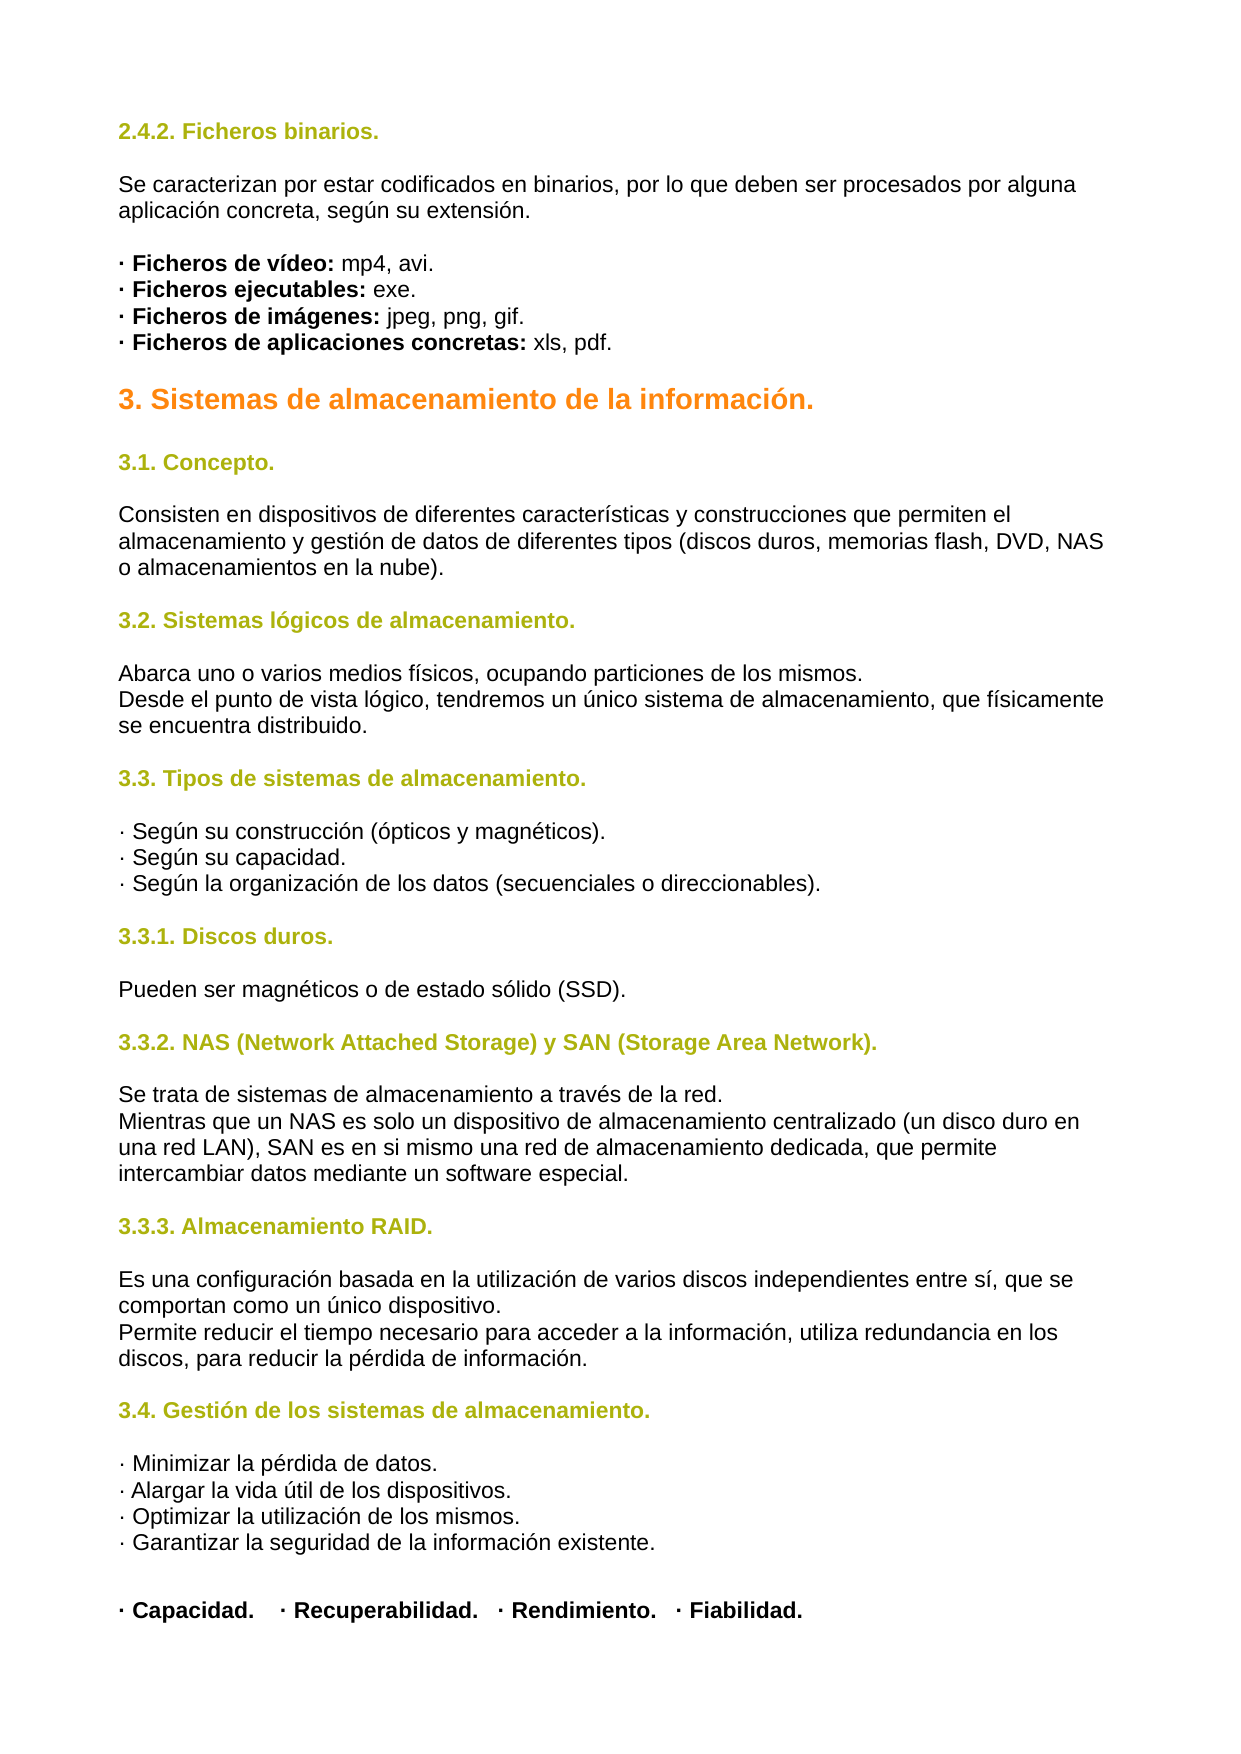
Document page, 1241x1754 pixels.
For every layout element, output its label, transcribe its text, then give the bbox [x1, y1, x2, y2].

text Desde el punto de vista lógico, tendremos un único sistema de almacenamiento, que físicamente se encuentra distribuido. [118, 686, 1122, 739]
text 3.3.3. Almacenamiento RAID. [118, 1213, 1122, 1239]
text · Minimizar la pérdida de datos. [118, 1450, 1122, 1477]
text · Optimizar la utilización de los mismos. [118, 1503, 1122, 1529]
subtitle · Capacidad. · Recuperabilidad. · Rendimiento. · Fiabilidad. [118, 1597, 1122, 1623]
text 3. Sistemas de almacenamiento de la información. [118, 382, 1122, 415]
text 3.4. Gestión de los sistemas de almacenamiento. [118, 1397, 1122, 1424]
text Consisten en dispositivos de diferentes características y construcciones que permiten el almacenamiento y gestión de datos de diferentes tipos (discos duros, memorias flash, DVD, NAS o almacenamientos en la nube). [118, 501, 1122, 581]
text 2.4.2. Ficheros binarios. [118, 118, 1122, 144]
text Pueden ser magnéticos o de estado sólido (SSD). [118, 976, 1122, 1002]
text 3.1. Concepto. [118, 449, 1122, 475]
text Abarca uno o varios medios físicos, ocupando particiones de los mismos. [118, 659, 1122, 686]
text · Según la organización de los datos (secuenciales o direccionables). [118, 870, 1122, 897]
text · Según su capacidad. [118, 844, 1122, 870]
text Mientras que un NAS es solo un dispositivo de almacenamiento centralizado (un disco duro en una red LAN), SAN es en si mismo una red de almacenamiento dedicada, que permite intercambiar datos mediante un software especial. [118, 1108, 1122, 1187]
text · Alargar la vida útil de los dispositivos. [118, 1477, 1122, 1503]
text Se caracterizan por estar codificados en binarios, por lo que deben ser procesados por alguna aplicación concreta, según su extensión. [118, 171, 1122, 223]
text 3.3. Tipos de sistemas de almacenamiento. [118, 765, 1122, 791]
text Se trata de sistemas de almacenamiento a través de la red. [118, 1081, 1122, 1108]
text · Ficheros de aplicaciones concretas: xls, pdf. [118, 329, 1122, 355]
text 3.2. Sistemas lógicos de almacenamiento. [118, 607, 1122, 633]
text · Garantizar la seguridad de la información existente. [118, 1529, 1122, 1556]
text · Ficheros ejecutables: exe. [118, 276, 1122, 303]
text Es una configuración basada en la utilización de varios discos independientes entre sí, que se comportan como un único dispositivo. [118, 1266, 1122, 1318]
text 3.3.1. Discos duros. [118, 923, 1122, 949]
text 3.3.2. NAS (Network Attached Storage) y SAN (Storage Area Network). [118, 1028, 1122, 1055]
text · Ficheros de imágenes: jpeg, png, gif. [118, 303, 1122, 329]
text · Ficheros de vídeo: mp4, avi. [118, 250, 1122, 276]
text · Según su construcción (ópticos y magnéticos). [118, 818, 1122, 844]
text Permite reducir el tiempo necesario para acceder a la información, utiliza redundancia en los discos, para reducir la pérdida de información. [118, 1318, 1122, 1371]
